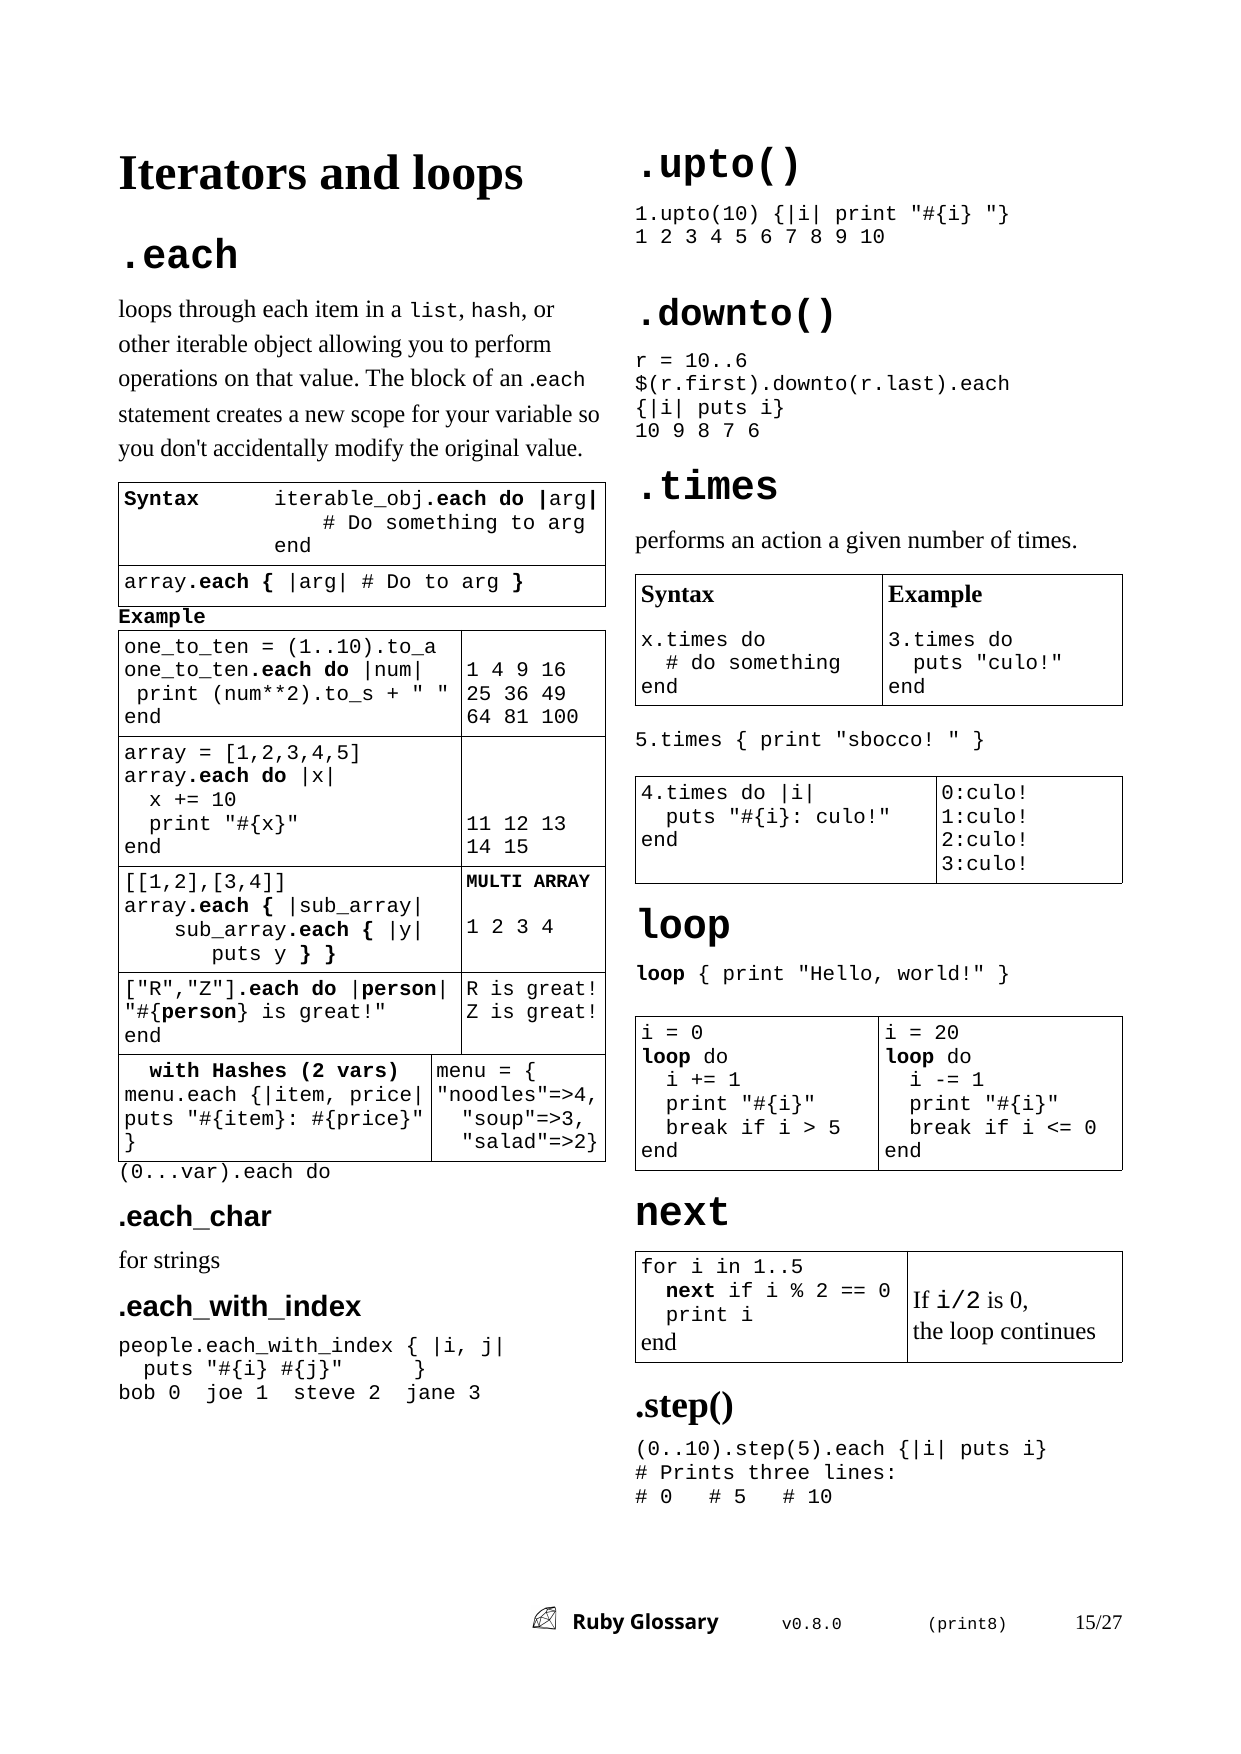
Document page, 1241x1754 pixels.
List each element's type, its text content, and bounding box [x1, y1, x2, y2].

text Example [118, 607, 605, 630]
subtitle .downto() [635, 294, 1122, 337]
subtitle .each_with_index [118, 1288, 605, 1322]
table_cell array.each { |arg| # Do to arg } [119, 566, 605, 606]
text # 0 # 5 # 10 [635, 1486, 1122, 1509]
table_cell 11 12 13 14 15 [462, 737, 605, 866]
subtitle next [635, 1191, 1122, 1238]
subtitle .times [635, 465, 1122, 512]
table_cell array = [1,2,3,4,5] array.each do |x| x += 10 print "#{x}" end [119, 737, 461, 866]
table_cell menu = { "noodles"=>4, "soup"=>3, "salad"=>2} [432, 1055, 605, 1161]
table_cell ["R","Z"].each do |person| "#{person} is great!" end [119, 973, 461, 1054]
subtitle .step() [635, 1383, 1122, 1426]
table_cell [[1,2],[3,4]] array.each { |sub_array| sub_array.each { |y| puts y } } [119, 867, 461, 972]
table_header i = 20 loop do i -= 1 print "#{i}" break if i <= 0 end [879, 1017, 1122, 1170]
text performs an action a given number of times. [635, 525, 1122, 553]
text loop { print "Hello, world!" } [635, 963, 1122, 987]
table_header 0:culo! 1:culo! 2:culo! 3:culo! [937, 777, 1122, 882]
text bob 0 joe 1 steve 2 jane 3 [118, 1382, 605, 1406]
table_header i = 0 loop do i += 1 print "#{i}" break if i > 5 end [636, 1017, 878, 1170]
table_header Syntax x.times do # do something end [636, 575, 882, 705]
text (0..10).step(5).each {|i| puts i} [635, 1438, 1122, 1462]
text puts "#{i} #{j}" } [118, 1358, 605, 1382]
table_cell R is great! Z is great! [462, 973, 605, 1054]
table_header for i in 1..5 next if i % 2 == 0 print i end [636, 1252, 907, 1362]
subtitle loop [635, 903, 1122, 951]
subtitle Iterators and loops [118, 143, 605, 201]
table_header 1 4 9 16 25 36 49 64 81 100 [462, 631, 605, 736]
table_header If i/2 is 0, the loop continues [908, 1252, 1122, 1362]
text 10 9 8 7 6 [635, 421, 1122, 444]
text for strings [118, 1245, 605, 1274]
subtitle .upto() [635, 143, 1122, 190]
text 5.times { print "sbocco! " } [635, 729, 1122, 753]
picture [530, 1605, 557, 1630]
text # Prints three lines: [635, 1462, 1122, 1486]
text loops through each item in a list, hash, or other iterable object allowing you to perform operations on that value. The block of an .each statement creates a new scope for your variable so you don't accidentally modify the original value. [118, 294, 605, 462]
subtitle .each_char [118, 1199, 605, 1233]
text 1 2 3 4 5 6 7 8 9 10 [635, 226, 1122, 250]
subtitle .each [118, 234, 605, 281]
text {|i| puts i} [635, 397, 1122, 421]
text $(r.first).downto(r.last).each [635, 373, 1122, 397]
table_header Example 3.times do puts "culo!" end [883, 575, 1122, 705]
table_header Syntax iterable_obj.each do |arg| # Do something to arg end [119, 483, 605, 565]
text r = 10..6 [635, 349, 1122, 373]
table_cell MULTI ARRAY 1 2 3 4 [462, 867, 605, 972]
table_cell with Hashes (2 vars) menu.each {|item, price| puts "#{item}: #{price}" } [119, 1055, 431, 1161]
text people.each_with_index { |i, j| [118, 1335, 605, 1358]
table_header 4.times do |i| puts "#{i}: culo!" end [636, 777, 936, 882]
text (0...var).each do [118, 1162, 605, 1184]
text 1.upto(10) {|i| print "#{i} "} [635, 203, 1122, 226]
table_header one_to_ten = (1..10).to_a one_to_ten.each do |num| print (num**2).to_s + " " end [119, 631, 461, 736]
